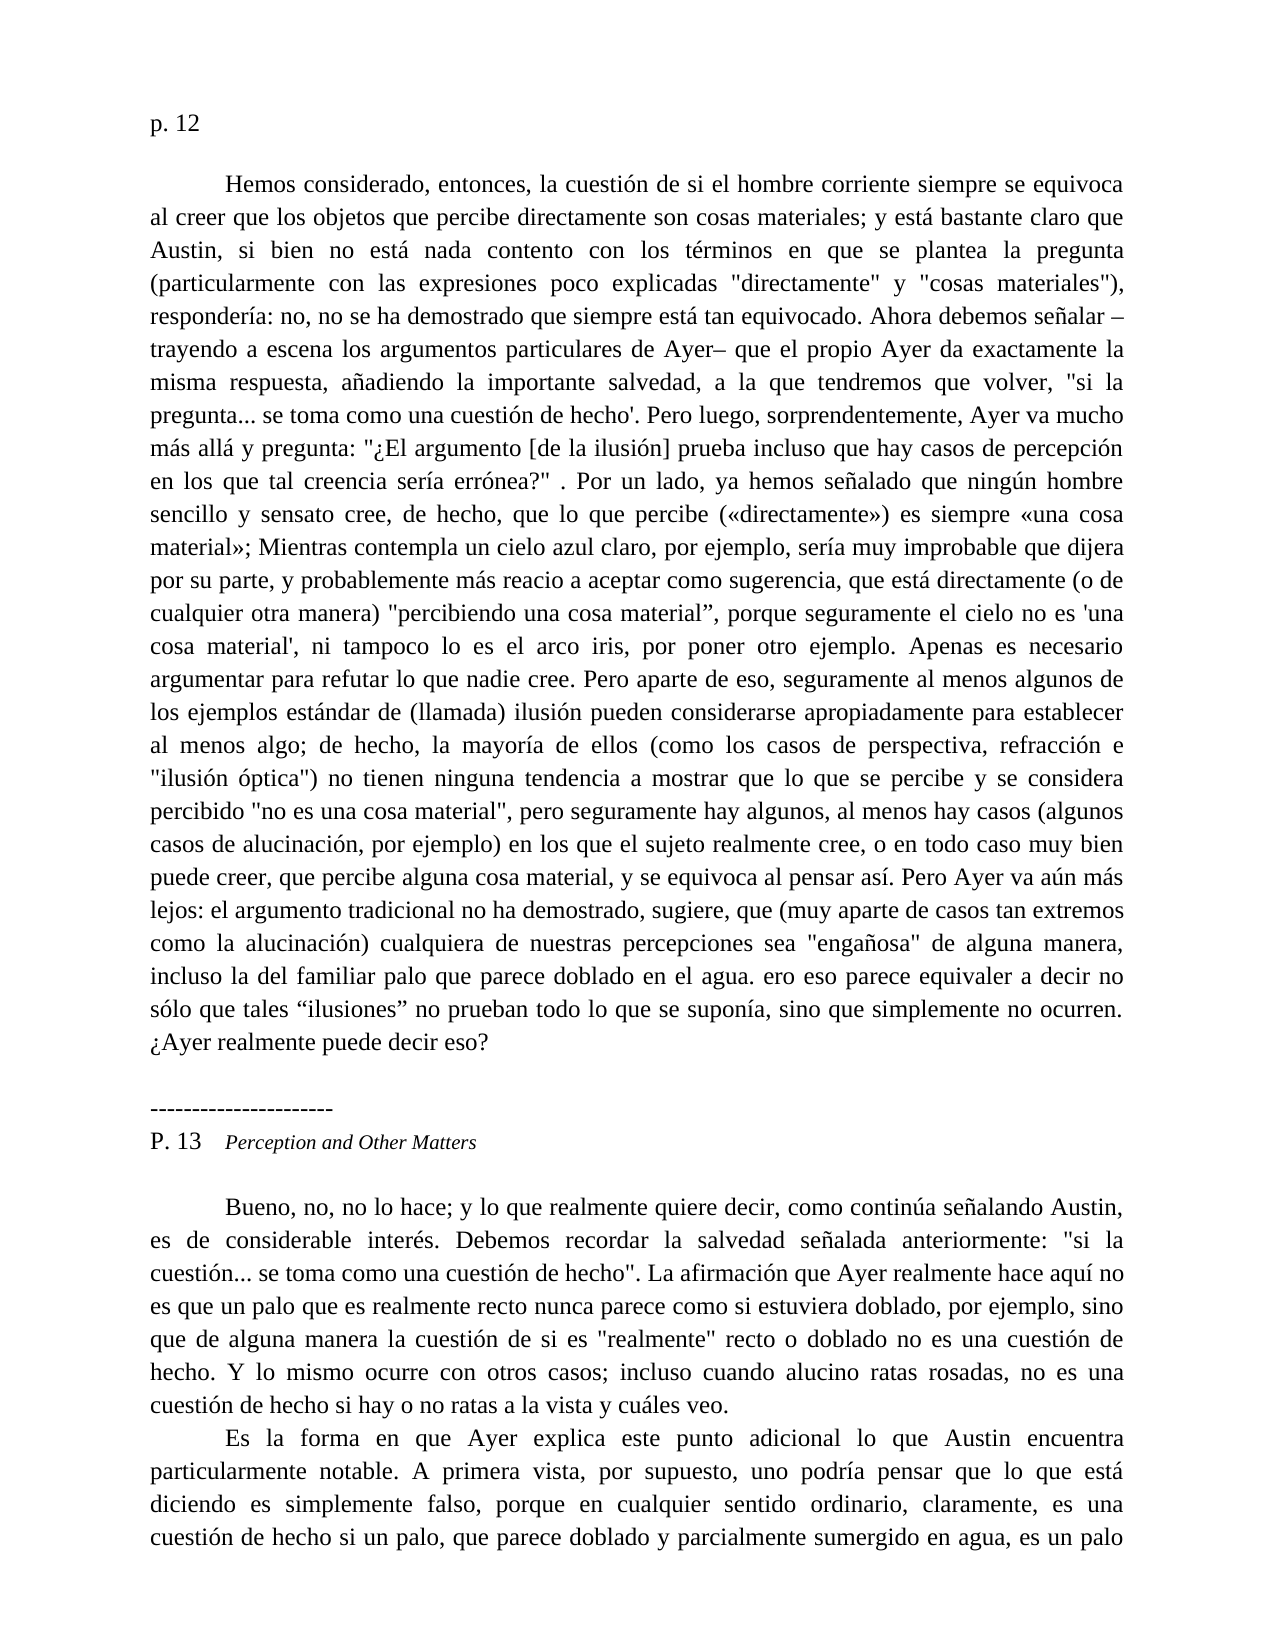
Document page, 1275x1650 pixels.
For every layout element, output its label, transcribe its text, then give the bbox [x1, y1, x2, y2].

text Hemos considerado, entonces, la cuestión de si el hombre corriente siempre se equivoca al creer que los objetos que percibe directamente son cosas materiales; y está bastante claro que Austin, si bien no está nada contento con los términos en que se plantea la pregunta (particularmente con las expresiones poco explicadas "directamente" y "cosas materiales"), respondería: no, no se ha demostrado que siempre está tan equivocado. Ahora debemos señalar –trayendo a escena los argumentos particulares de Ayer– que el propio Ayer da exactamente la misma respuesta, añadiendo la importante salvedad, a la que tendremos que volver, "si la pregunta... se toma como una cuestión de hecho'. Pero luego, sorprendentemente, Ayer va mucho más allá y pregunta: "¿El argumento [de la ilusión] prueba incluso que hay casos de percepción en los que tal creencia sería errónea?" . Por un lado, ya hemos señalado que ningún hombre sencillo y sensato cree, de hecho, que lo que percibe («directamente») es siempre «una cosa material»; Mientras contempla un cielo azul claro, por ejemplo, sería muy improbable que dijera por su parte, y probablemente más reacio a aceptar como sugerencia, que está directamente (o de cualquier otra manera) "percibiendo una cosa material”, porque seguramente el cielo no es 'una cosa material', ni tampoco lo es el arco iris, por poner otro ejemplo. Apenas es necesario argumentar para refutar lo que nadie cree. Pero aparte de eso, seguramente al menos algunos de los ejemplos estándar de (llamada) ilusión pueden considerarse apropiadamente para establecer al menos algo; de hecho, la mayoría de ellos (como los casos de perspectiva, refracción e "ilusión óptica") no tienen ninguna tendencia a mostrar que lo que se percibe y se considera percibido "no es una cosa material", pero seguramente hay algunos, al menos hay casos (algunos casos de alucinación, por ejemplo) en los que el sujeto realmente cree, o en todo caso muy bien puede creer, que percibe alguna cosa material, y se equivoca al pensar así. Pero Ayer va aún más lejos: el argumento tradicional no ha demostrado, sugiere, que (muy aparte de casos tan extremos como la alucinación) cualquiera de nuestras percepciones sea "engañosa" de alguna manera, incluso la del familiar palo que parece doblado en el agua. ero eso parece equivaler a decir no sólo que tales “ilusiones” no prueban todo lo que se suponía, sino que simplemente no ocurren. ¿Ayer realmente puede decir eso? [150, 169, 1125, 1056]
text p. 12 [150, 108, 1125, 137]
text Bueno, no, no lo hace; y lo que realmente quiere decir, como continúa señalando Austin, es de considerable interés. Debemos recordar la salvedad señalada anteriormente: "si la cuestión... se toma como una cuestión de hecho". La afirmación que Ayer realmente hace aquí no es que un palo que es realmente recto nunca parece como si estuviera doblado, por ejemplo, sino que de alguna manera la cuestión de si es "realmente" recto o doblado no es una cuestión de hecho. Y lo mismo ocurre con otros casos; incluso cuando alucino ratas rosadas, no es una cuestión de hecho si hay o no ratas a la vista y cuáles veo. [150, 1192, 1125, 1419]
text ---------------------- [150, 1093, 1125, 1122]
text P. 13 Perception and Other Matters [150, 1126, 1125, 1155]
text Es la forma en que Ayer explica este punto adicional lo que Austin encuentra particularmente notable. A primera vista, por supuesto, uno podría pensar que lo que está diciendo es simplemente falso, porque en cualquier sentido ordinario, claramente, es una cuestión de hecho si un palo, que parece doblado y parcialmente sumergido en agua, es un palo [150, 1423, 1125, 1551]
